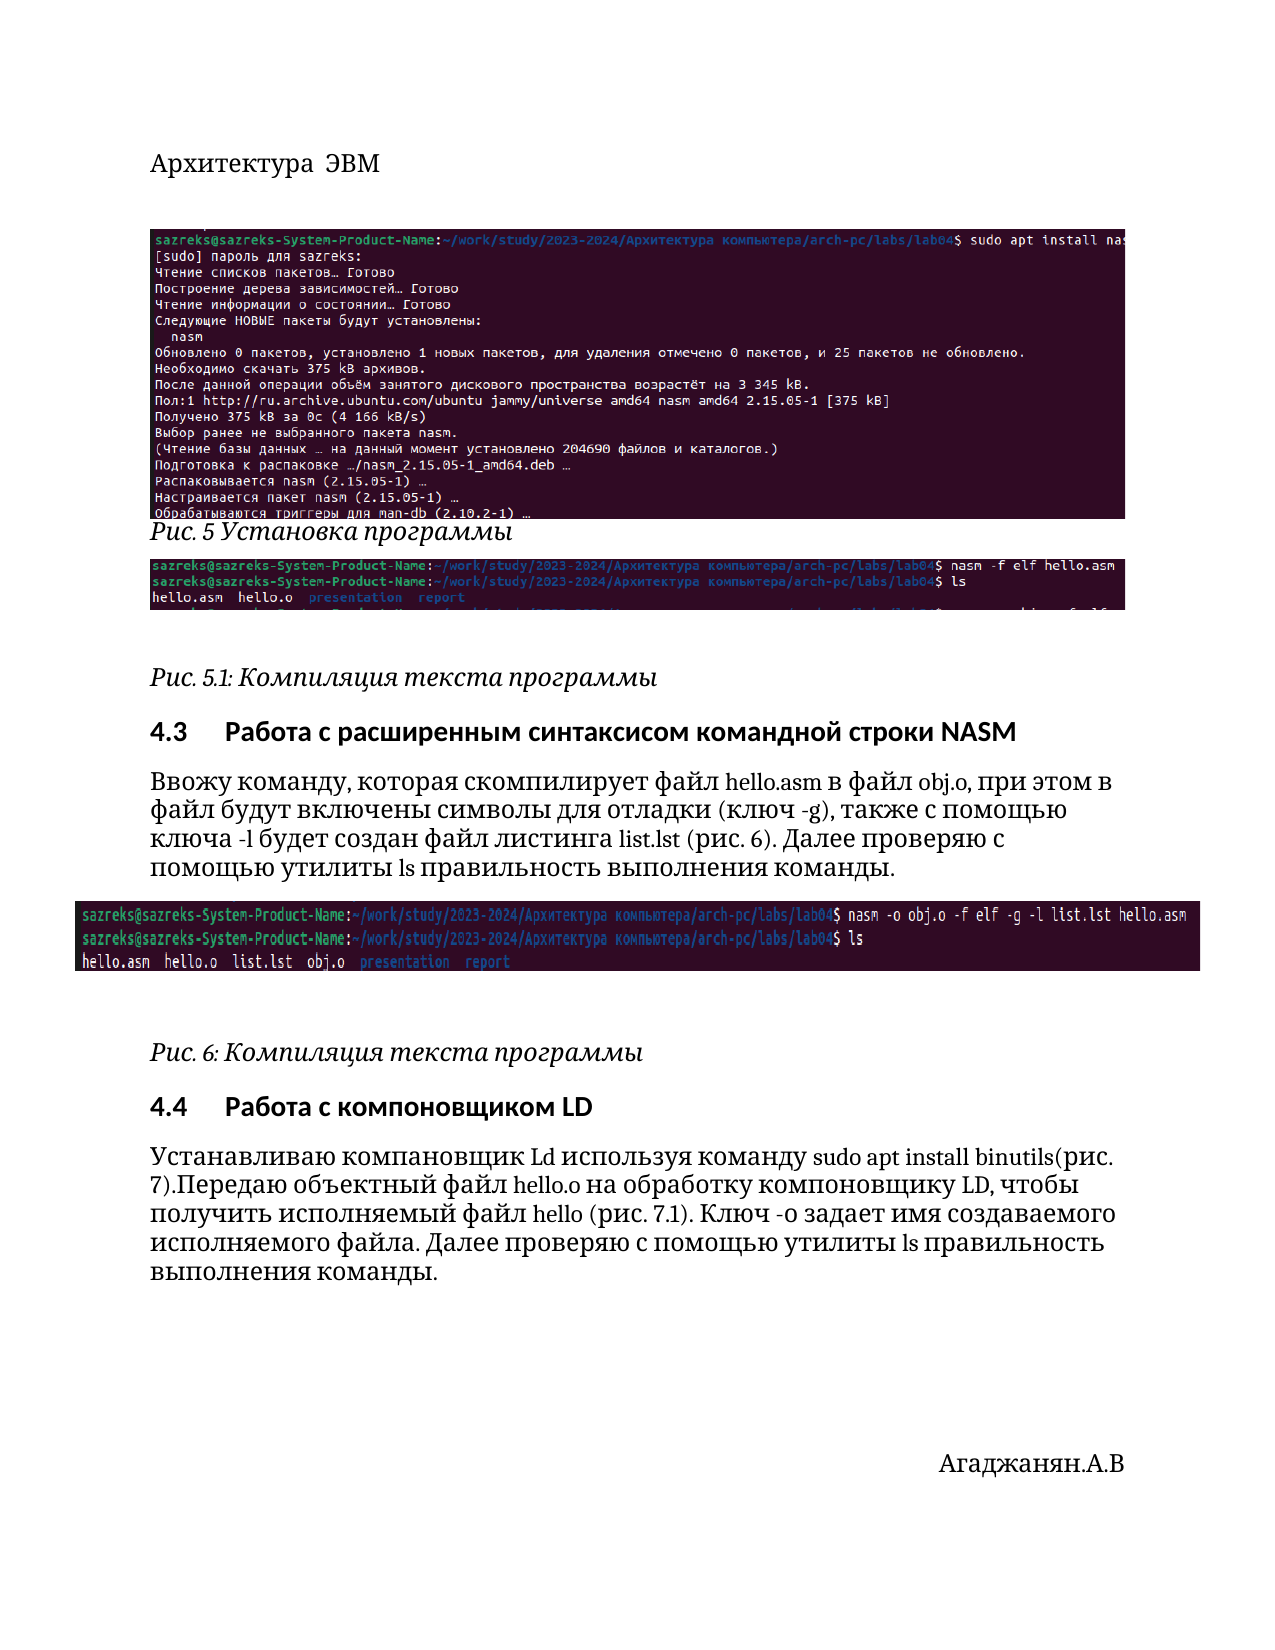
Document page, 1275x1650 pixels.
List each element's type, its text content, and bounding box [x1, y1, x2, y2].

text Рис. 5 Установка программы [150, 519, 1125, 547]
text Рис. 5.1: Компиляция текста программы [150, 663, 1125, 692]
picture [150, 229, 1125, 519]
subtitle 4.3 Работа с расширенным синтаксисом командной строки NASM [150, 713, 1125, 749]
picture [150, 559, 1125, 610]
text Устанавливаю компановщик Ld используя команду sudo apt install binutils(рис. 7).Передаю объектный файл hello.o на обработку компоновщику LD, чтобы получить исполняемый файл hello (рис. 7.1). Ключ -о задает имя создаваемого исполняемого файла. Далее проверяю с помощью утилиты ls правильность выполнения команды. [150, 1143, 1125, 1286]
text Ввожу команду, которая скомпилирует файл hello.asm в файл obj.o, при этом в файл будут включены символы для отладки (ключ -g), также с помощью ключа -l будет создан файл листинга list.lst (рис. 6). Далее проверяю с помощью утилиты ls правильность выполнения команды. [150, 767, 1125, 882]
text Рис. 6: Компиляция текста программы [150, 1039, 1125, 1067]
picture [75, 901, 1200, 971]
subtitle 4.4 Работа с компоновщиком LD [150, 1088, 1125, 1124]
